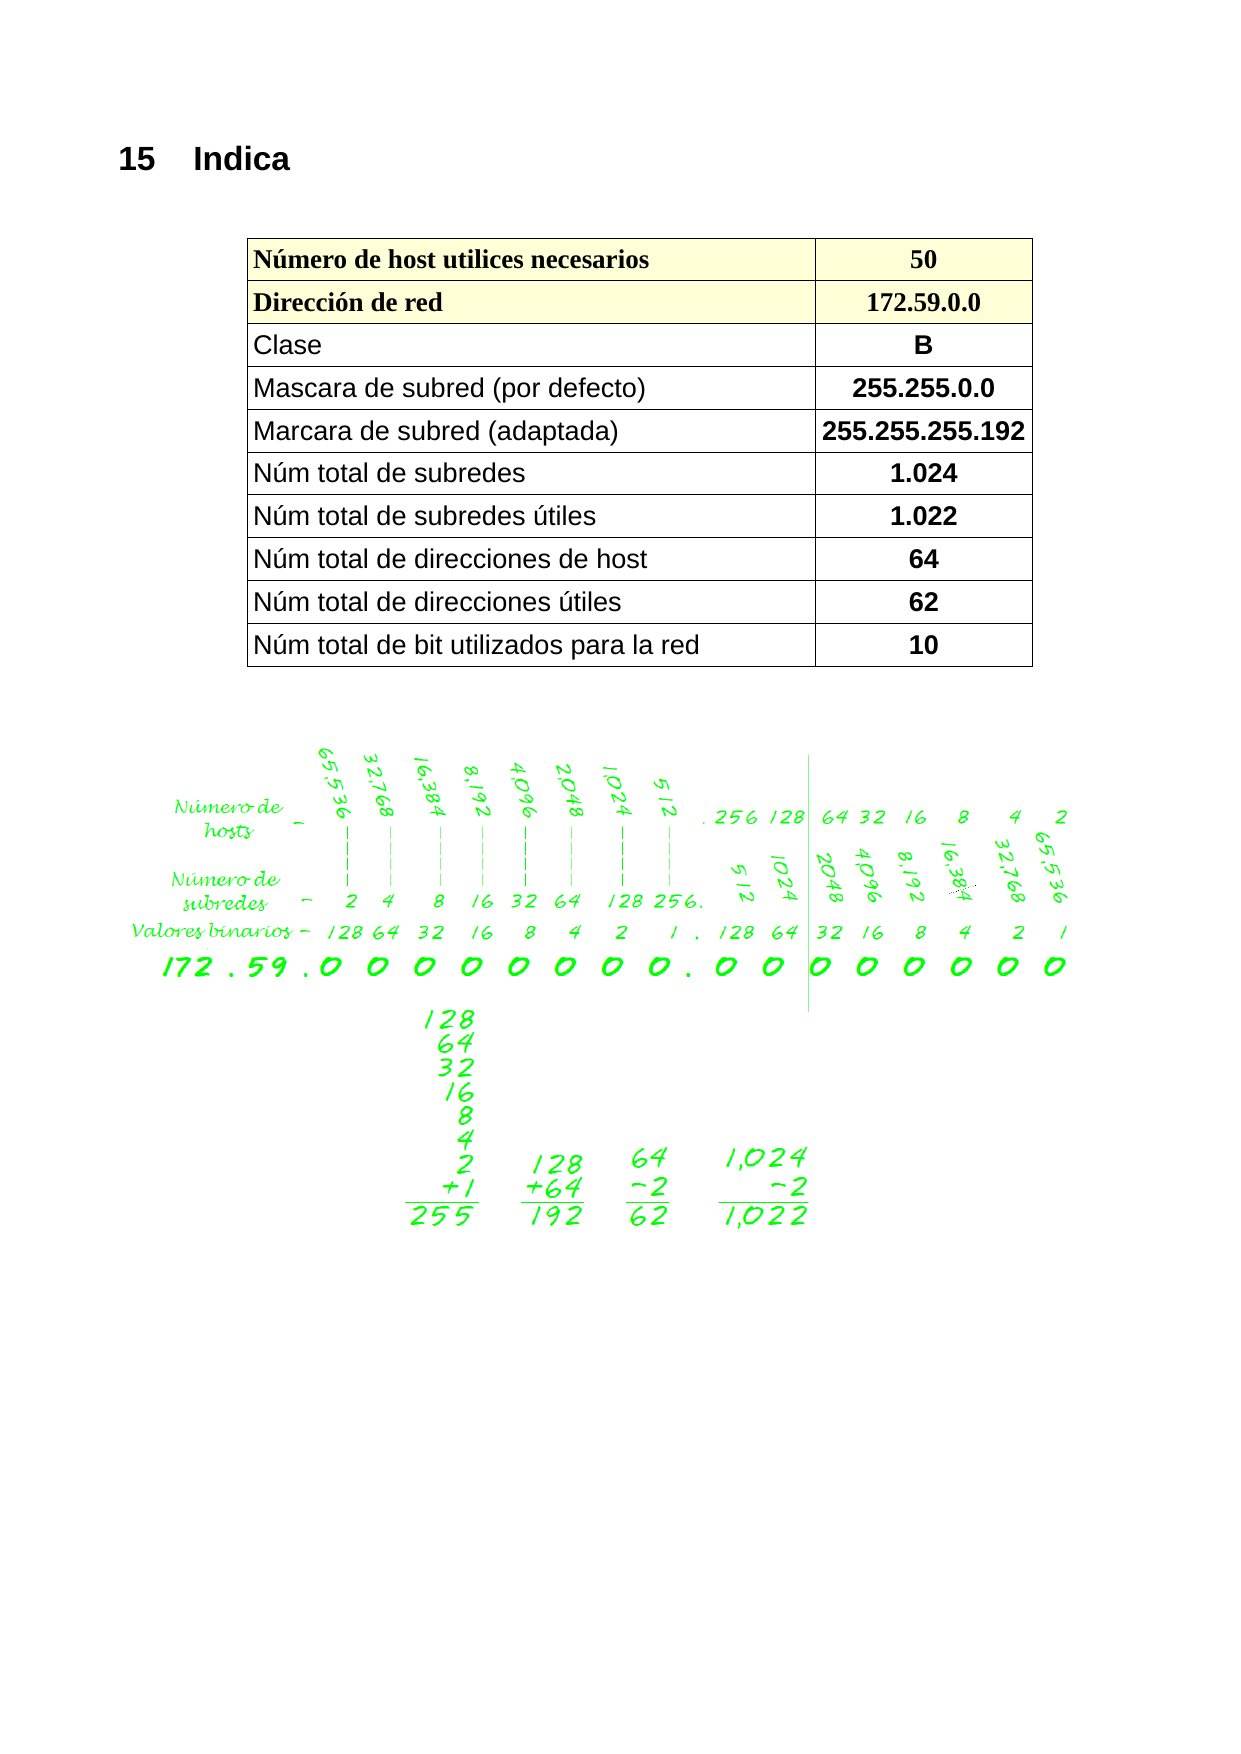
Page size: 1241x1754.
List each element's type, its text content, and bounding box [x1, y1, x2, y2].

table_cell B [816, 324, 1032, 366]
table_cell Clase [248, 324, 815, 366]
table_cell 64 [816, 538, 1032, 580]
table_cell 1.022 [816, 495, 1032, 537]
picture [118, 726, 1123, 1232]
table_cell 1.024 [816, 453, 1032, 494]
table_cell Marcara de subred (adaptada) [248, 410, 815, 452]
table_header 50 [816, 239, 1032, 280]
table_cell Núm total de direcciones de host [248, 538, 815, 580]
table_cell 255.255.0.0 [816, 367, 1032, 409]
table_cell 62 [816, 581, 1032, 623]
subtitle Indica [118, 139, 1122, 178]
table_cell Núm total de subredes [248, 453, 815, 494]
table_cell 255.255.255.192 [816, 410, 1032, 452]
table_cell 172.59.0.0 [816, 281, 1032, 323]
table_cell Mascara de subred (por defecto) [248, 367, 815, 409]
table_cell Núm total de subredes útiles [248, 495, 815, 537]
table_cell Dirección de red [248, 281, 815, 323]
table_header Número de host utilices necesarios [248, 239, 815, 280]
table_cell 10 [816, 624, 1032, 666]
table_cell Núm total de direcciones útiles [248, 581, 815, 623]
table_cell Núm total de bit utilizados para la red [248, 624, 815, 666]
